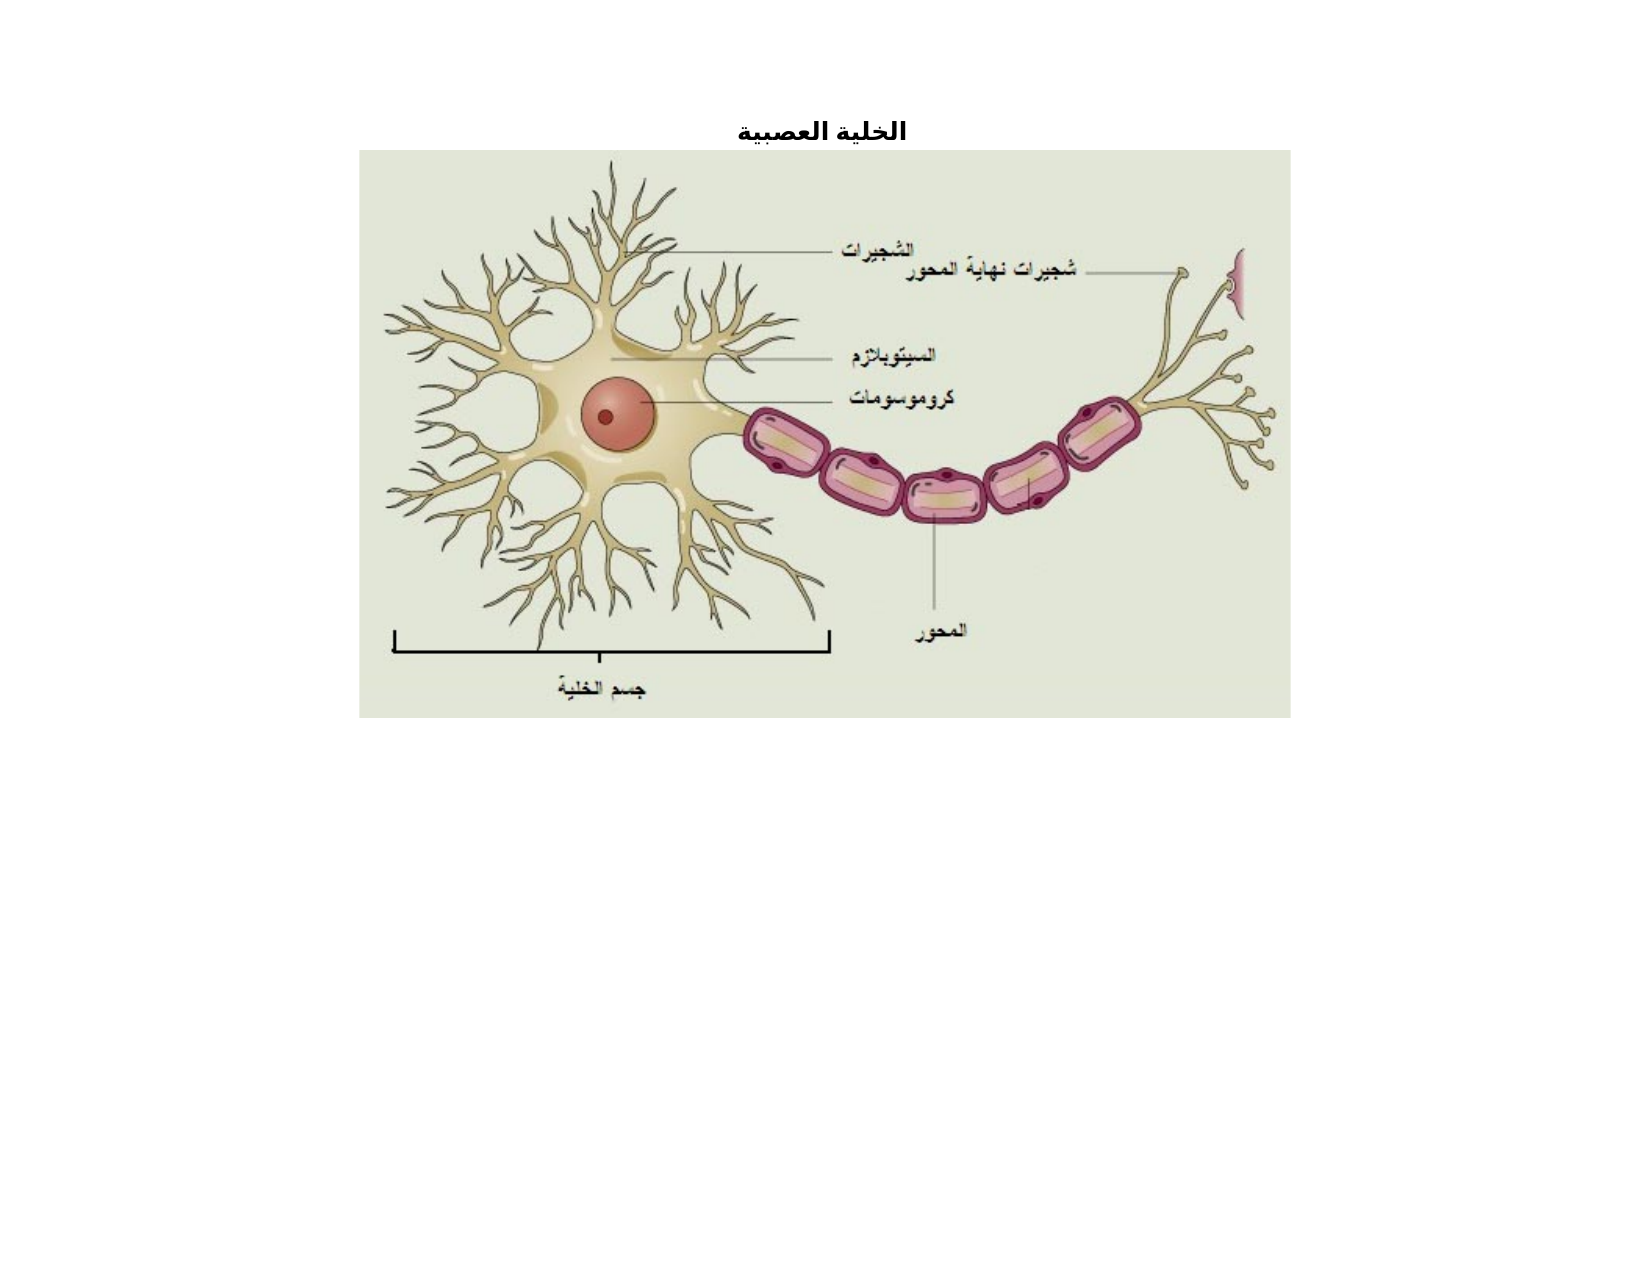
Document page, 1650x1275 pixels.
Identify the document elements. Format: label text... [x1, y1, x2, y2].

text الخلية العصبية [118, 118, 1532, 151]
picture [359, 150, 1291, 718]
